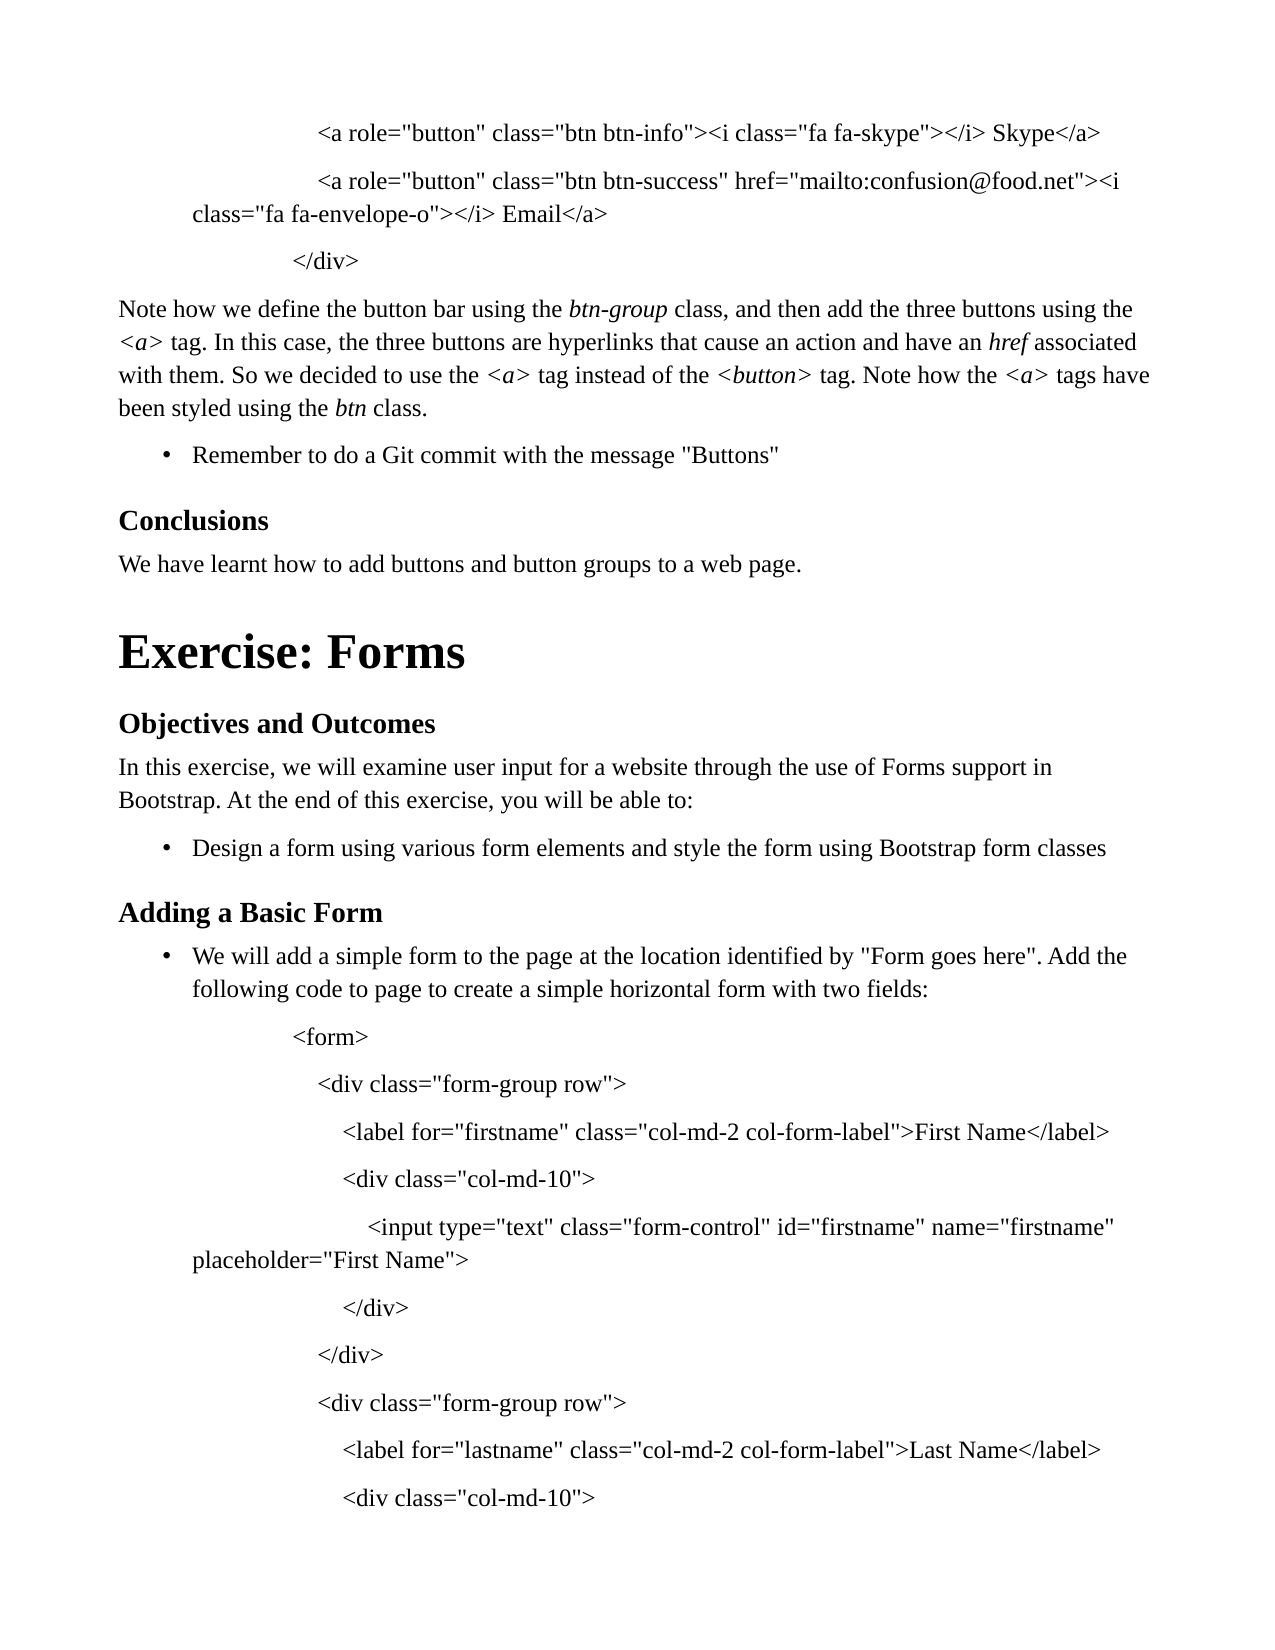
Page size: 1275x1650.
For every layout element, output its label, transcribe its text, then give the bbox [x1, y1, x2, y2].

text </div> [192, 246, 1157, 275]
text <label for="firstname" class="col-md-2 col-form-label">First Name</label> [192, 1117, 1157, 1146]
subtitle Objectives and Outcomes [118, 706, 1157, 739]
subtitle Adding a Basic Form [118, 895, 1157, 928]
list Remember to do a Git commit with the message "Buttons" [162, 441, 1157, 469]
text In this exercise, we will examine user input for a website through the use of Forms support in Bootstrap. At the end of this exercise, you will be able to: [118, 752, 1157, 814]
text Note how we define the button bar using the btn-group class, and then add the three buttons using the <a> tag. In this case, the three buttons are hyperlinks that cause an action and have an href associated with them. So we decided to use the <a> tag instead of the <button> tag. Note how the <a> tags have been styled using the btn class. [118, 294, 1157, 422]
text <label for="lastname" class="col-md-2 col-form-label">Last Name</label> [192, 1435, 1157, 1464]
text </div> [192, 1293, 1157, 1321]
text <div class="col-md-10"> [192, 1483, 1157, 1512]
text <a role="button" class="btn btn-info"><i class="fa fa-skype"></i> Skype</a> [192, 118, 1157, 147]
subtitle Exercise: Forms [118, 621, 1157, 679]
list Design a form using various form elements and style the form using Bootstrap form classes [162, 833, 1157, 861]
text <form> [192, 1022, 1157, 1050]
list We will add a simple form to the page at the location identified by "Form goes here". Add the following code to page to create a simple horizontal form with two fields: [162, 941, 1157, 1003]
text </div> [192, 1340, 1157, 1369]
text We have learnt how to add buttons and button groups to a web page. [118, 549, 1157, 578]
text <div class="form-group row"> [192, 1069, 1157, 1098]
text <a role="button" class="btn btn-success" href="mailto:confusion@food.net"><i class="fa fa-envelope-o"></i> Email</a> [192, 166, 1157, 227]
text <div class="form-group row"> [192, 1388, 1157, 1417]
text <div class="col-md-10"> [192, 1164, 1157, 1193]
subtitle Conclusions [118, 503, 1157, 536]
text <input type="text" class="form-control" id="firstname" name="firstname" placeholder="First Name"> [192, 1212, 1157, 1274]
